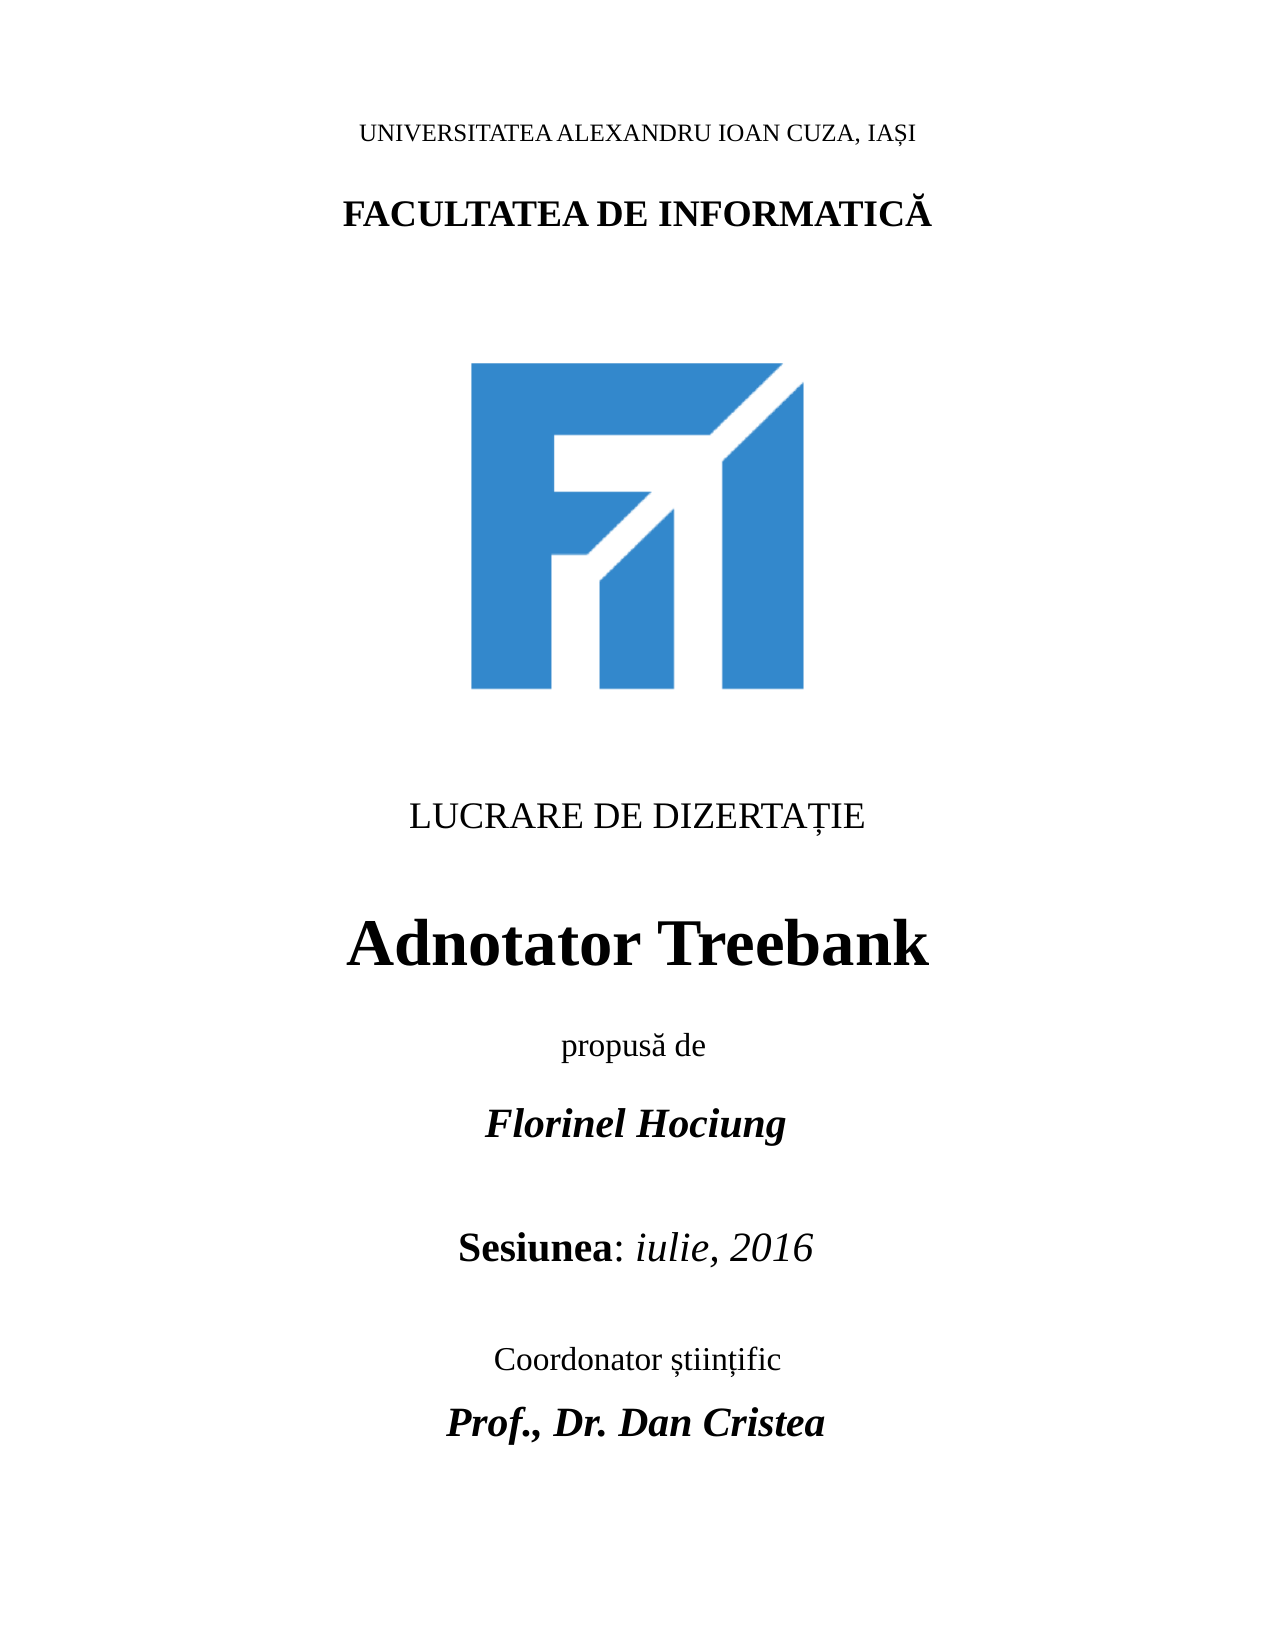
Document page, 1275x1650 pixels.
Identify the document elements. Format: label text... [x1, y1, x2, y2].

text Adnotator Treebank [118, 903, 1157, 980]
text Sesiunea: iulie, 2016 [118, 1223, 1157, 1271]
text FACULTATEA DE INFORMATICĂ [118, 191, 1157, 234]
text Florinel Hociung [118, 1098, 1157, 1146]
text propusă de [118, 1026, 1157, 1064]
text Prof., Dr. Dan Cristea [118, 1397, 1157, 1445]
text UNIVERSITATEA ALEXANDRU IOAN CUZA, IAȘI [118, 118, 1157, 147]
text LUCRARE DE DIZERTAȚIE [118, 793, 1157, 837]
text Coordonator științific [118, 1339, 1157, 1378]
picture [468, 361, 807, 691]
